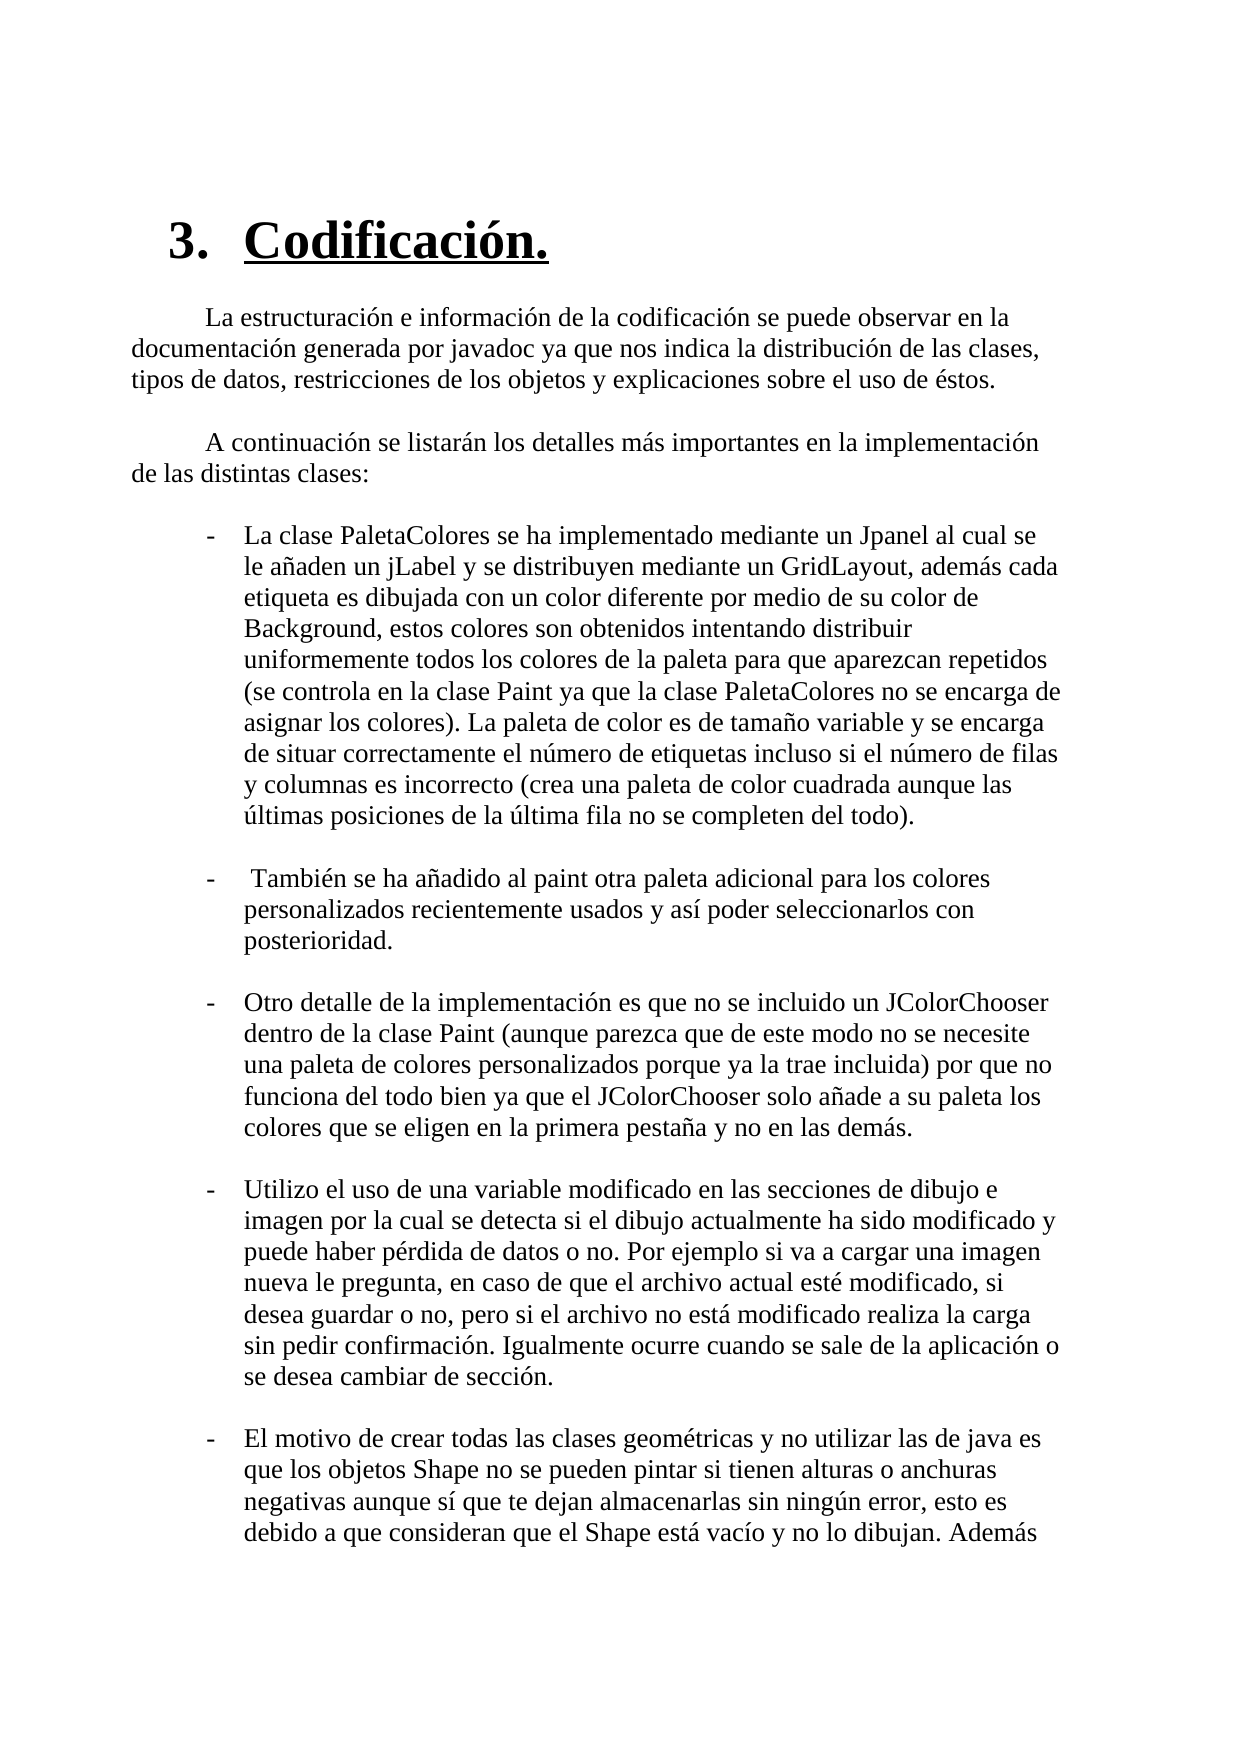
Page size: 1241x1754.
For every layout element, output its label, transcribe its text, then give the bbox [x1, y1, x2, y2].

list Utilizo el uso de una variable modificado en las secciones de dibujo e imagen por la cual se detecta si el dibujo actualmente ha sido modificado y puede haber pérdida de datos o no. Por ejemplo si va a cargar una imagen nueva le pregunta, en caso de que el archivo actual esté modificado, si desea guardar o no, pero si el archivo no está modificado realiza la carga sin pedir confirmación. Igualmente ocurre cuando se sale de la aplicación o se desea cambiar de sección. [206, 1173, 1063, 1391]
text La estructuración e información de la codificación se puede observar en la documentación generada por javadoc ya que nos indica la distribución de las clases, tipos de datos, restricciones de los objetos y explicaciones sobre el uso de éstos. [131, 301, 1063, 394]
list También se ha añadido al paint otra paleta adicional para los colores personalizados recientemente usados y así poder seleccionarlos con posterioridad. [206, 862, 1063, 955]
list Otro detalle de la implementación es que no se incluido un JColorChooser dentro de la clase Paint (aunque parezca que de este modo no se necesite una paleta de colores personalizados porque ya la trae incluida) por que no funciona del todo bien ya que el JColorChooser solo añade a su paleta los colores que se eligen en la primera pestaña y no en las demás. [206, 986, 1063, 1142]
list El motivo de crear todas las clases geométricas y no utilizar las de java es que los objetos Shape no se pueden pintar si tienen alturas o anchuras negativas aunque sí que te dejan almacenarlas sin ningún error, esto es debido a que consideran que el Shape está vacío y no lo dibujan. Además [206, 1422, 1063, 1547]
text A continuación se listarán los detalles más importantes en la implementación de las distintas clases: [131, 426, 1063, 488]
list Codificación. [169, 208, 1063, 270]
list La clase PaletaColores se ha implementado mediante un Jpanel al cual se le añaden un jLabel y se distribuyen mediante un GridLayout, además cada etiqueta es dibujada con un color diferente por medio de su color de Background, estos colores son obtenidos intentando distribuir uniformemente todos los colores de la paleta para que aparezcan repetidos (se controla en la clase Paint ya que la clase PaletaColores no se encarga de asignar los colores). La paleta de color es de tamaño variable y se encarga de situar correctamente el número de etiquetas incluso si el número de filas y columnas es incorrecto (crea una paleta de color cuadrada aunque las últimas posiciones de la última fila no se completen del todo). [206, 519, 1063, 831]
